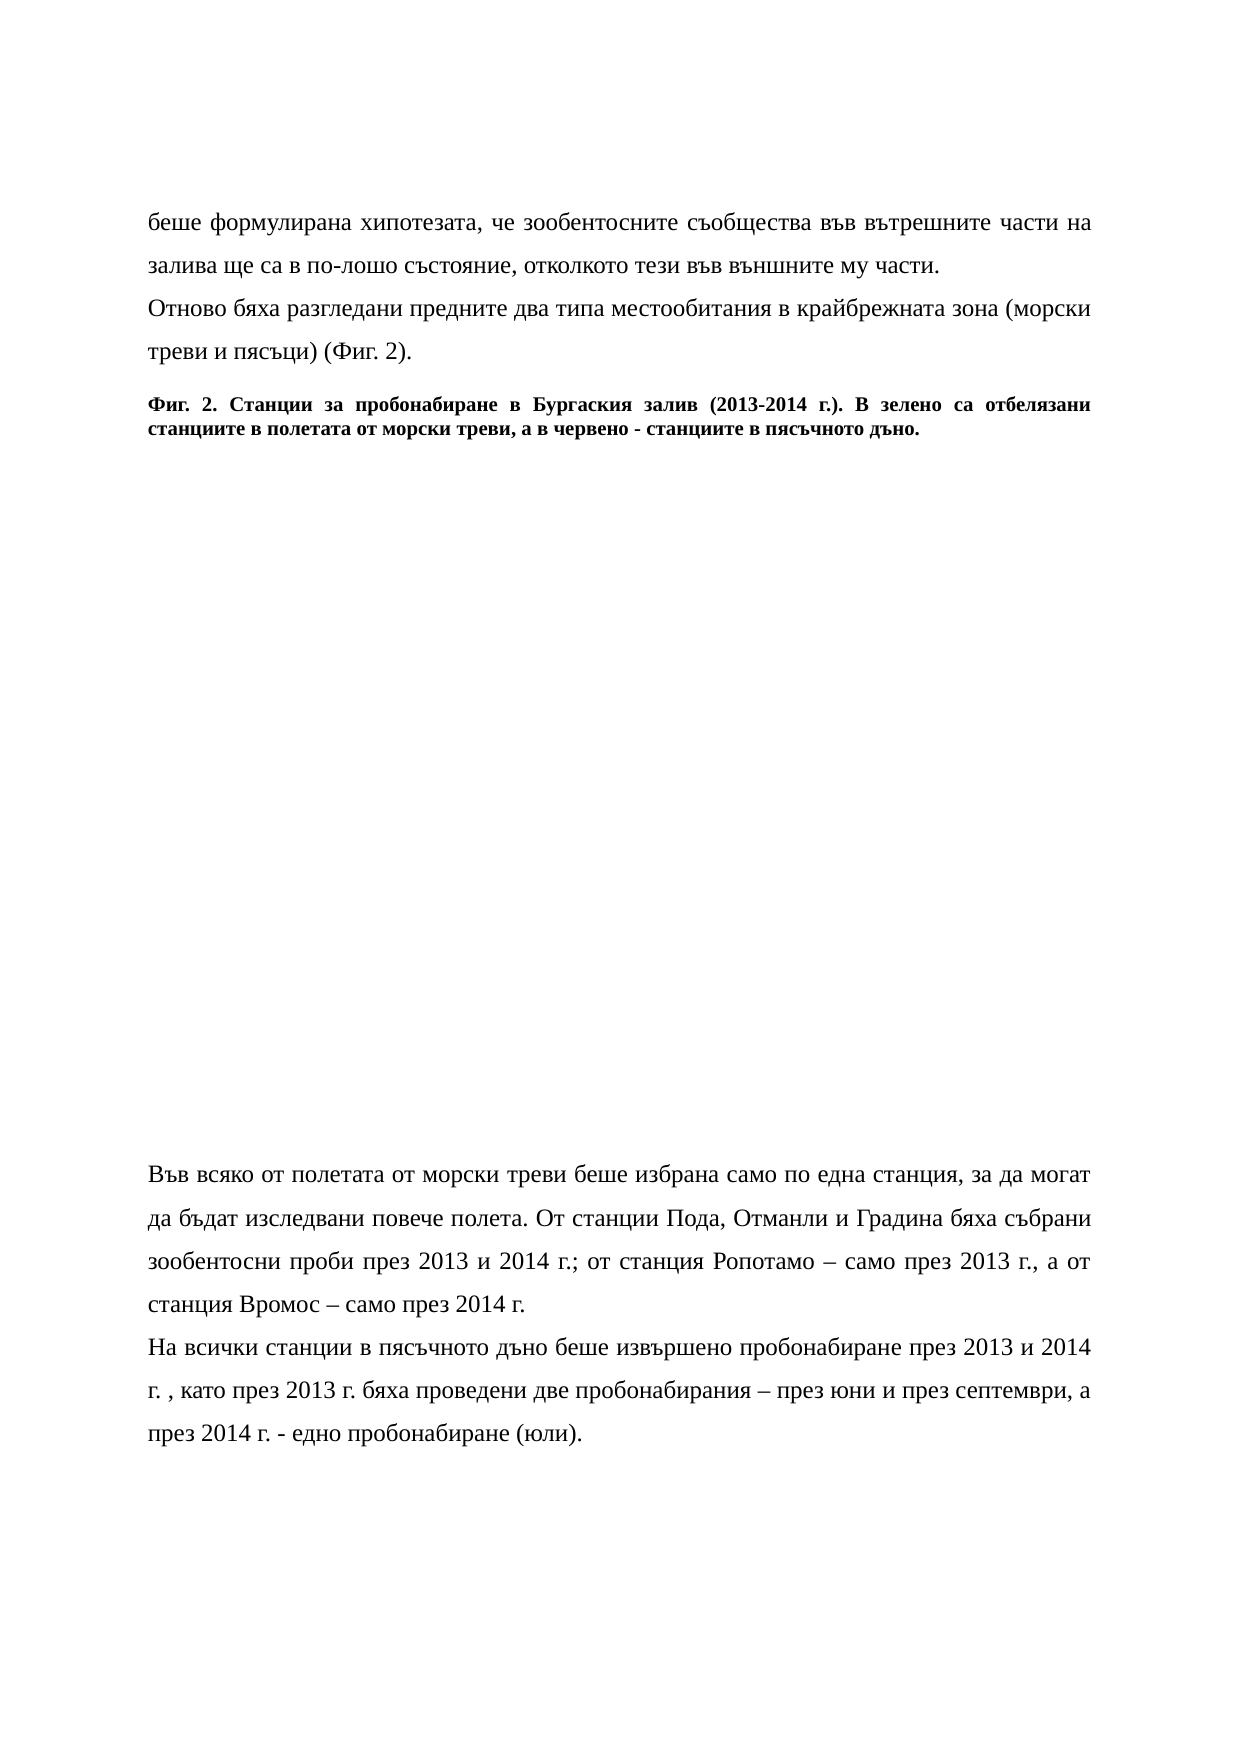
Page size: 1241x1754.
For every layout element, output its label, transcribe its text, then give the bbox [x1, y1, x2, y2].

text беше формулирана хипотезата, че зообентосните съобщества във вътрешните части на залива ще са в по-лошо състояние, отколкото тези във външните му части. [148, 207, 1093, 278]
text Фиг. 2. Станции за пробонабиране в Бургаския залив (2013-2014 г.). В зелено са отбелязани станциите в полетата от морски треви, а в червено - станциите в пясъчното дъно. [148, 392, 1093, 440]
text Във всяко от полетата от морски треви беше избрана само по една станция, за да могат да бъдат изследвани повече полета. От станции Пода, Отманли и Градина бяха събрани зообентосни проби през 2013 и 2014 г.; от станция Ропотамо – само през 2013 г., а от станция Вромос – само през 2014 г. [148, 1159, 1093, 1318]
text На всички станции в пясъчното дъно беше извършено пробонабиране през 2013 и 2014 г. , като през 2013 г. бяха проведени две пробонабирания – през юни и през септември, а през 2014 г. - едно пробонабиране (юли). [148, 1332, 1093, 1447]
text Отново бяха разгледани предните два типа местообитания в крайбрежната зона (морски треви и пясъци) (Фиг. 2). [148, 293, 1093, 365]
